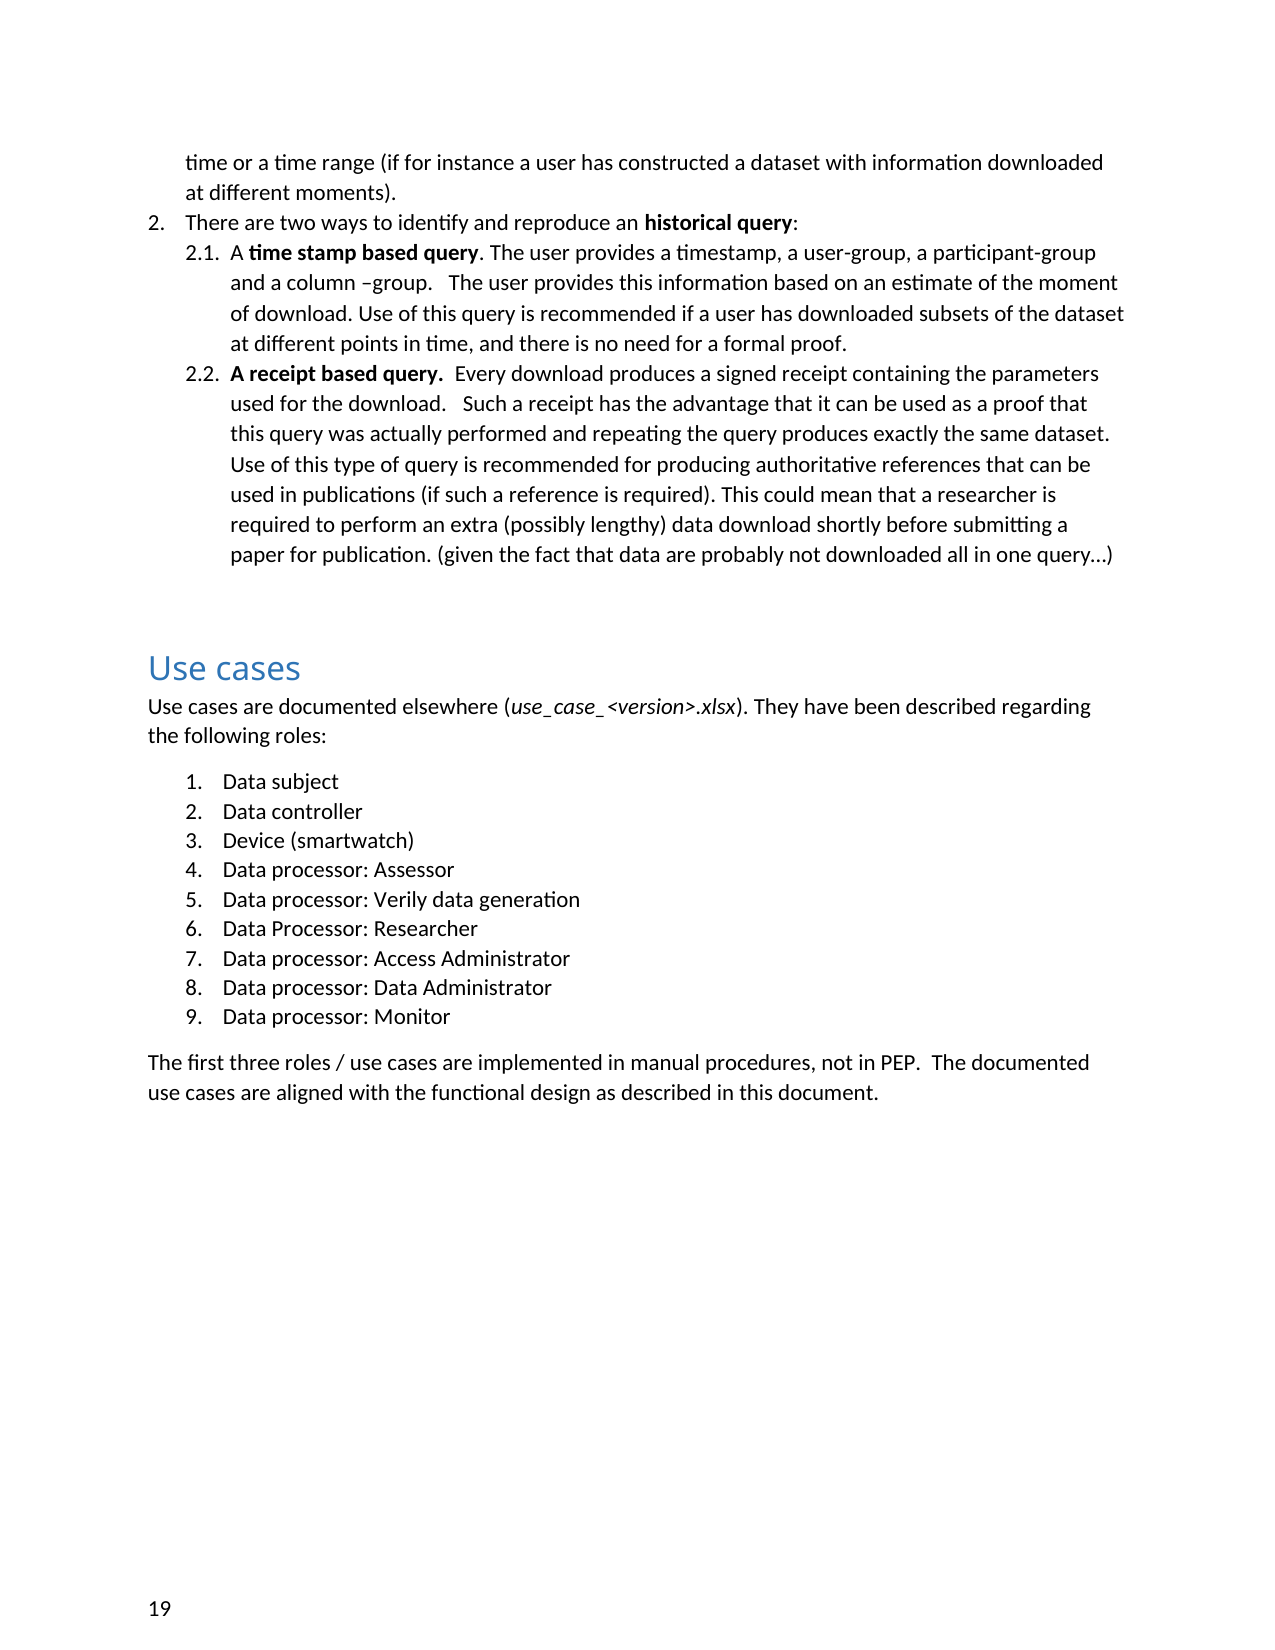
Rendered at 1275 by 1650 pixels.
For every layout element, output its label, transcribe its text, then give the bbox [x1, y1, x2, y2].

list Data Processor: Researcher [185, 914, 1127, 942]
list There are two ways to identify and reproduce an historical query: [148, 208, 1127, 236]
list A time stamp based query. The user provides a timestamp, a user-group, a participant-group and a column –group. The user provides this information based on an estimate of the moment of download. Use of this query is recommended if a user has downloaded subsets of the dataset at different points in time, and there is no need for a formal proof. [185, 238, 1127, 357]
list Device (smartwatch) [185, 826, 1127, 854]
list Data processor: Data Administrator [185, 973, 1127, 1001]
list Data processor: Monitor [185, 1002, 1127, 1031]
list time or a time range (if for instance a user has constructed a dataset with information downloaded at different moments). [148, 148, 1127, 206]
list Data subject [185, 767, 1127, 796]
list A receipt based query. Every download produces a signed receipt containing the parameters used for the download. Such a receipt has the advantage that it can be used as a proof that this query was actually performed and repeating the query produces exactly the same dataset. Use of this type of query is recommended for producing authoritative references that can be used in publications (if such a reference is required). This could mean that a researcher is required to perform an extra (possibly lengthy) data download shortly before submitting a paper for publication. (given the fact that data are probably not downloaded all in one query…) [185, 359, 1127, 568]
list Data processor: Assessor [185, 856, 1127, 884]
list Data processor: Verily data generation [185, 885, 1127, 913]
list Data processor: Access Administrator [185, 944, 1127, 972]
text The first three roles / use cases are implemented in manual procedures, not in PEP. The documented use cases are aligned with the functional design as described in this document. [148, 1048, 1127, 1106]
list Data controller [185, 797, 1127, 825]
text Use cases are documented elsewhere (use_case_<version>.xlsx). They have been described regarding the following roles: [148, 692, 1127, 749]
subtitle Use cases [148, 644, 1127, 690]
